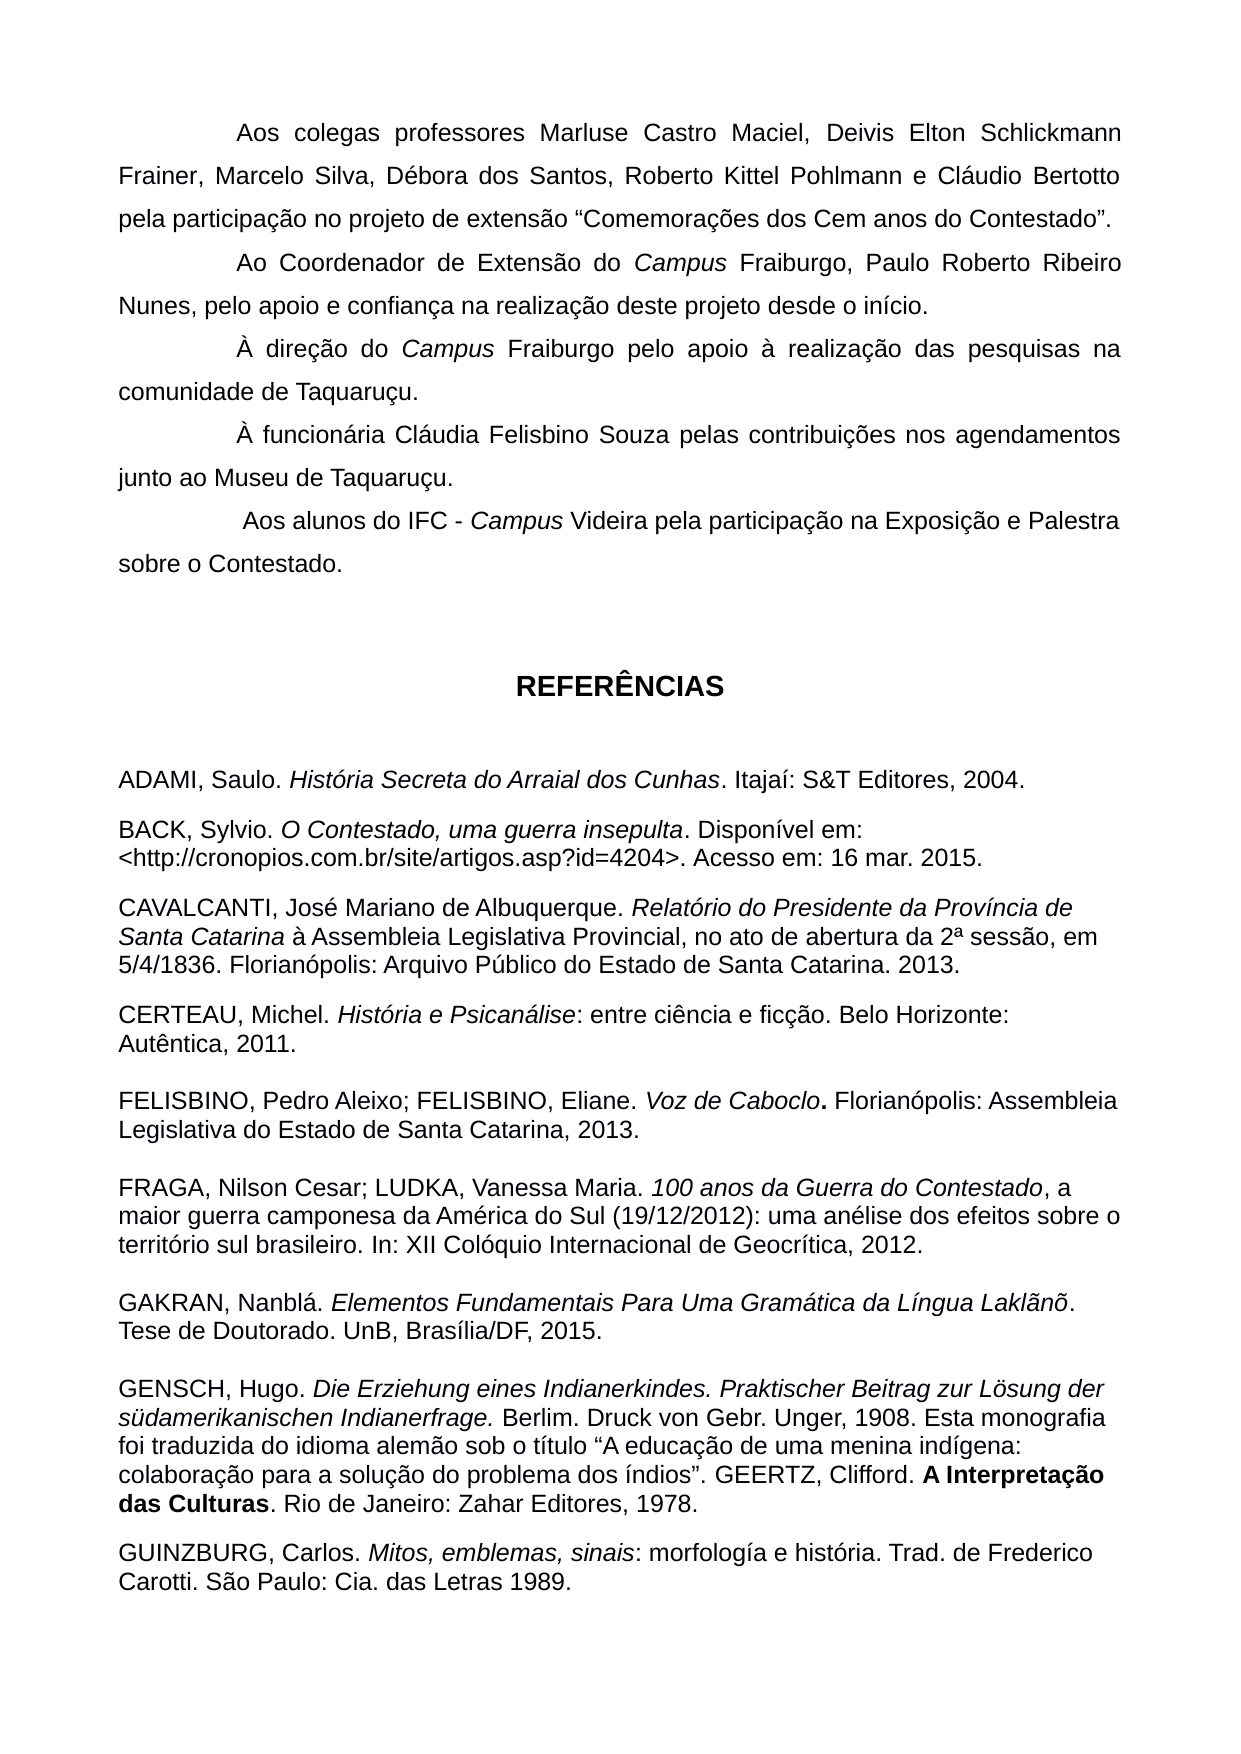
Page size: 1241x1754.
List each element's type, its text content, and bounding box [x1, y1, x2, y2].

text Aos colegas professores Marluse Castro Maciel, Deivis Elton Schlickmann Frainer, Marcelo Silva, Débora dos Santos, Roberto Kittel Pohlmann e Cláudio Bertotto pela participação no projeto de extensão “Comemorações dos Cem anos do Contestado”. [118, 118, 1122, 233]
text GUINZBURG, Carlos. Mitos, emblemas, sinais: morfología e história. Trad. de Frederico Carotti. São Paulo: Cia. das Letras 1989. [118, 1538, 1122, 1596]
text FRAGA, Nilson Cesar; LUDKA, Vanessa Maria. 100 anos da Guerra do Contestado, a maior guerra camponesa da América do Sul (19/12/2012): uma anélise dos efeitos sobre o território sul brasileiro. In: XII Colóquio Internacional de Geocrítica, 2012. [118, 1172, 1122, 1259]
text BACK, Sylvio. O Contestado, uma guerra insepulta. Disponível em: <http://cronopios.com.br/site/artigos.asp?id=4204>. Acesso em: 16 mar. 2015. [118, 814, 1122, 872]
text REFERÊNCIAS [118, 669, 1122, 703]
text À funcionária Cláudia Felisbino Souza pelas contribuições nos agendamentos junto ao Museu de Taquaruçu. [118, 420, 1122, 492]
text CAVALCANTI, José Mariano de Albuquerque. Relatório do Presidente da Província de Santa Catarina à Assembleia Legislativa Provincial, no ato de abertura da 2ª sessão, em 5/4/1836. Florianópolis: Arquivo Público do Estado de Santa Catarina. 2013. [118, 893, 1122, 979]
text À direção do Campus Fraiburgo pelo apoio à realização das pesquisas na comunidade de Taquaruçu. [118, 334, 1122, 406]
text GAKRAN, Nanblá. Elementos Fundamentais Para Uma Gramática da Língua Laklãnõ. Tese de Doutorado. UnB, Brasília/DF, 2015. [118, 1287, 1122, 1345]
text FELISBINO, Pedro Aleixo; FELISBINO, Eliane. Voz de Caboclo. Florianópolis: Assembleia Legislativa do Estado de Santa Catarina, 2013. [118, 1086, 1122, 1144]
text CERTEAU, Michel. História e Psicanálise: entre ciência e ficção. Belo Horizonte: Autêntica, 2011. [118, 1000, 1122, 1057]
text Aos alunos do IFC - Campus Videira pela participação na Exposição e Palestra sobre o Contestado. [118, 506, 1122, 578]
text GENSCH, Hugo. Die Erziehung eines Indianerkindes. Praktischer Beitrag zur Lösung der südamerikanischen Indianerfrage. Berlim. Druck von Gebr. Unger, 1908. Esta monografia foi traduzida do idioma alemão sob o título “A educação de uma menina indígena: colaboração para a solução do problema dos índios”. GEERTZ, Clifford. A Interpretação das Culturas. Rio de Janeiro: Zahar Editores, 1978. [118, 1374, 1122, 1517]
text ADAMI, Saulo. História Secreta do Arraial dos Cunhas. Itajaí: S&T Editores, 2004. [118, 765, 1122, 794]
text Ao Coordenador de Extensão do Campus Fraiburgo, Paulo Roberto Ribeiro Nunes, pelo apoio e confiança na realização deste projeto desde o início. [118, 247, 1122, 319]
